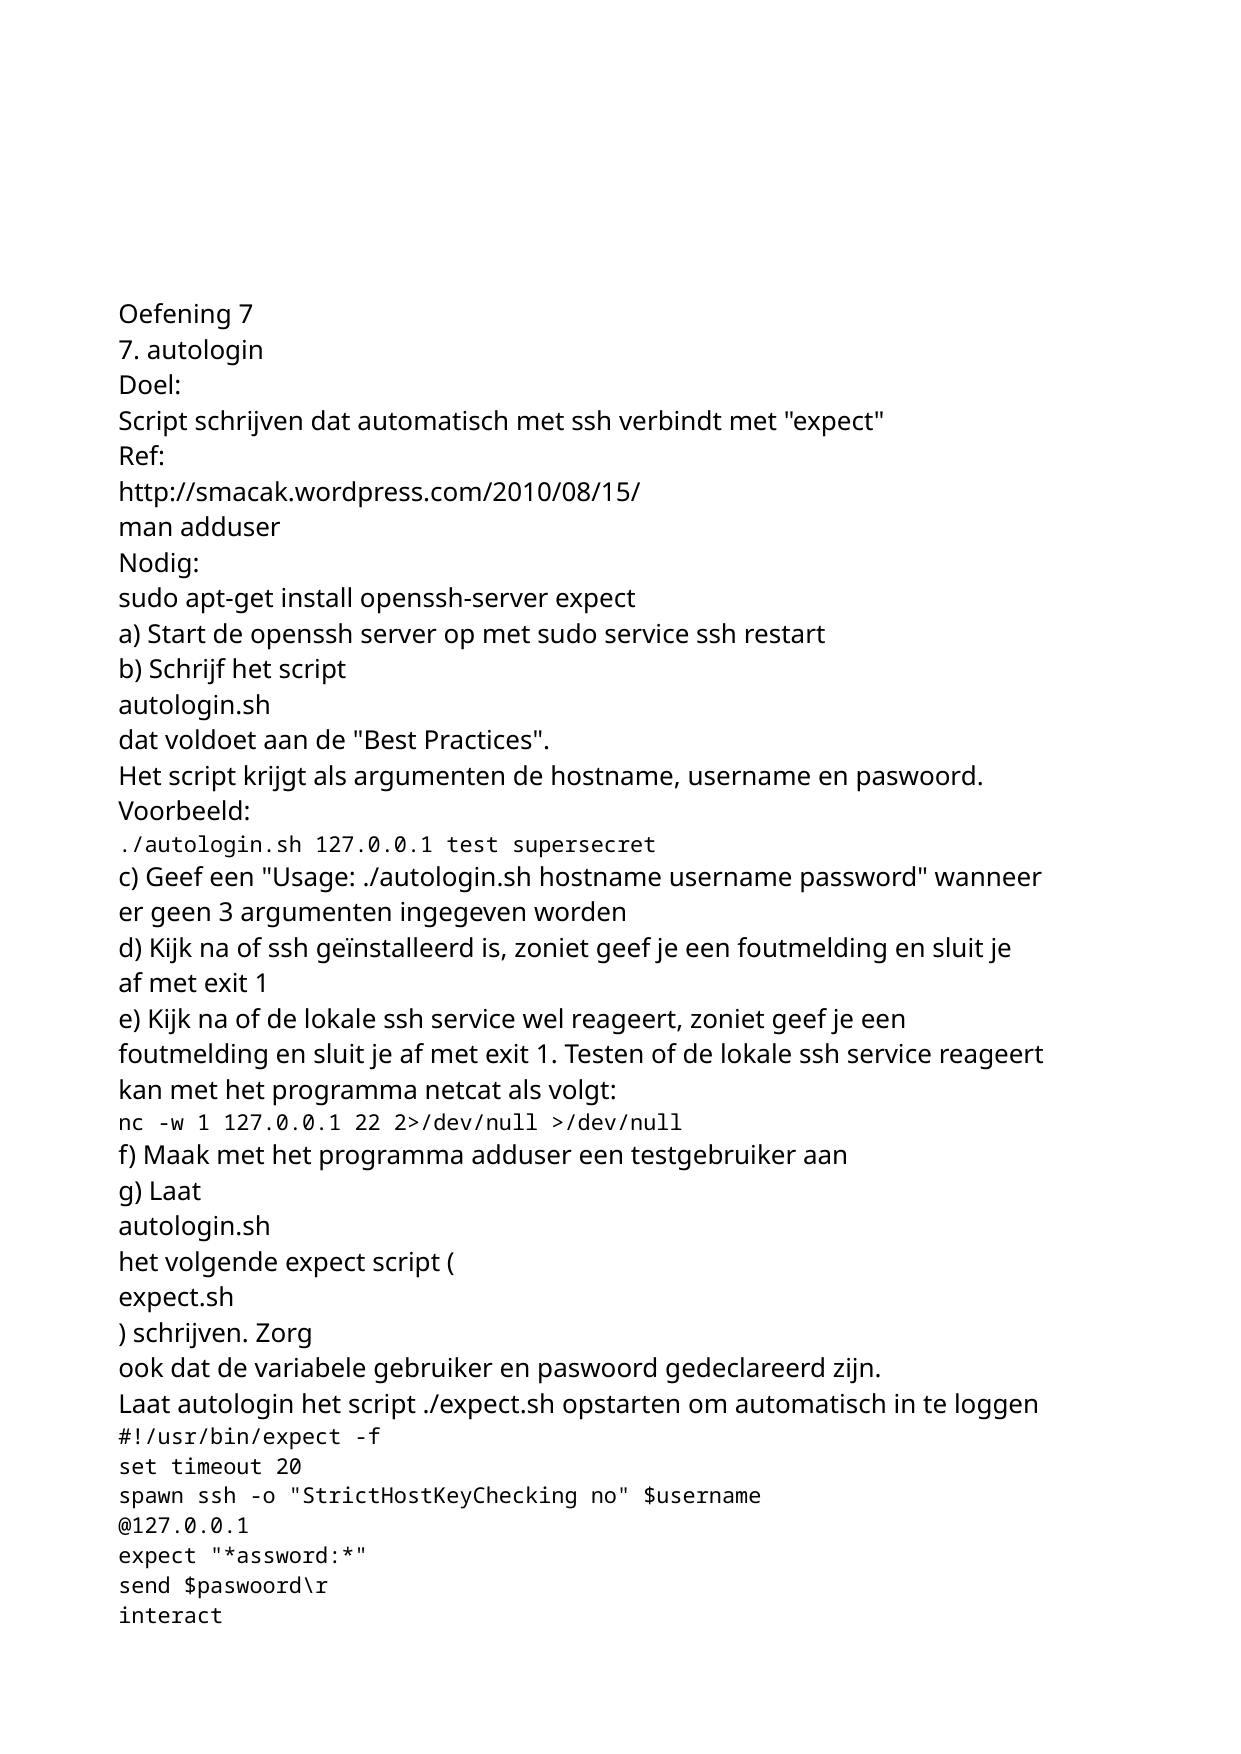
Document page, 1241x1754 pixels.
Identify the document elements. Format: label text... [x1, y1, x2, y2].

text autologin.sh [118, 686, 1122, 722]
text autologin.sh [118, 1208, 1122, 1243]
text man adduser [118, 509, 1122, 544]
text Doel: [118, 367, 1122, 402]
text het volgende expect script ( [118, 1243, 1122, 1279]
text ook dat de variabele gebruiker en paswoord gedeclareerd zijn. [118, 1350, 1122, 1385]
text http://smacak.wordpress.com/2010/08/15/ [118, 473, 1122, 509]
text d) Kijk na of ssh geïnstalleerd is, zoniet geef je een foutmelding en sluit je [118, 929, 1122, 965]
text spawn ssh -o "StrictHostKeyChecking no" $username [118, 1481, 1122, 1510]
text e) Kijk na of de lokale ssh service wel reageert, zoniet geef je een [118, 1000, 1122, 1036]
text c) Geef een "Usage: ./autologin.sh hostname username password" wanneer [118, 858, 1122, 894]
text nc -w 1 127.0.0.1 22 2>/dev/null >/dev/null [118, 1107, 1122, 1137]
text foutmelding en sluit je af met exit 1. Testen of de lokale ssh service reageert [118, 1036, 1122, 1071]
text ) schrijven. Zorg [118, 1314, 1122, 1350]
text ./autologin.sh 127.0.0.1 test supersecret [118, 828, 1122, 858]
text Laat autologin het script ./expect.sh opstarten om automatisch in te loggen [118, 1385, 1122, 1421]
text f) Maak met het programma adduser een testgebruiker aan [118, 1137, 1122, 1172]
text b) Schrijf het script [118, 651, 1122, 686]
text af met exit 1 [118, 965, 1122, 1000]
text @127.0.0.1 [118, 1510, 1122, 1540]
text Nodig: [118, 544, 1122, 580]
text g) Laat [118, 1172, 1122, 1208]
text Ref: [118, 438, 1122, 473]
text dat voldoet aan de "Best Practices". [118, 722, 1122, 757]
text send $paswoord\r [118, 1570, 1122, 1600]
text expect "*assword:*" [118, 1540, 1122, 1570]
text #!/usr/bin/expect -f [118, 1421, 1122, 1451]
text Oefening 7 [118, 296, 1122, 331]
text Script schrijven dat automatisch met ssh verbindt met "expect" [118, 402, 1122, 438]
text 7. autologin [118, 331, 1122, 367]
text kan met het programma netcat als volgt: [118, 1071, 1122, 1107]
text a) Start de openssh server op met sudo service ssh restart [118, 615, 1122, 651]
text set timeout 20 [118, 1451, 1122, 1481]
text interact [118, 1600, 1122, 1629]
text expect.sh [118, 1279, 1122, 1314]
text Het script krijgt als argumenten de hostname, username en paswoord. [118, 757, 1122, 793]
text er geen 3 argumenten ingegeven worden [118, 894, 1122, 929]
text Voorbeeld: [118, 793, 1122, 828]
text sudo apt-get install openssh-server expect [118, 580, 1122, 615]
